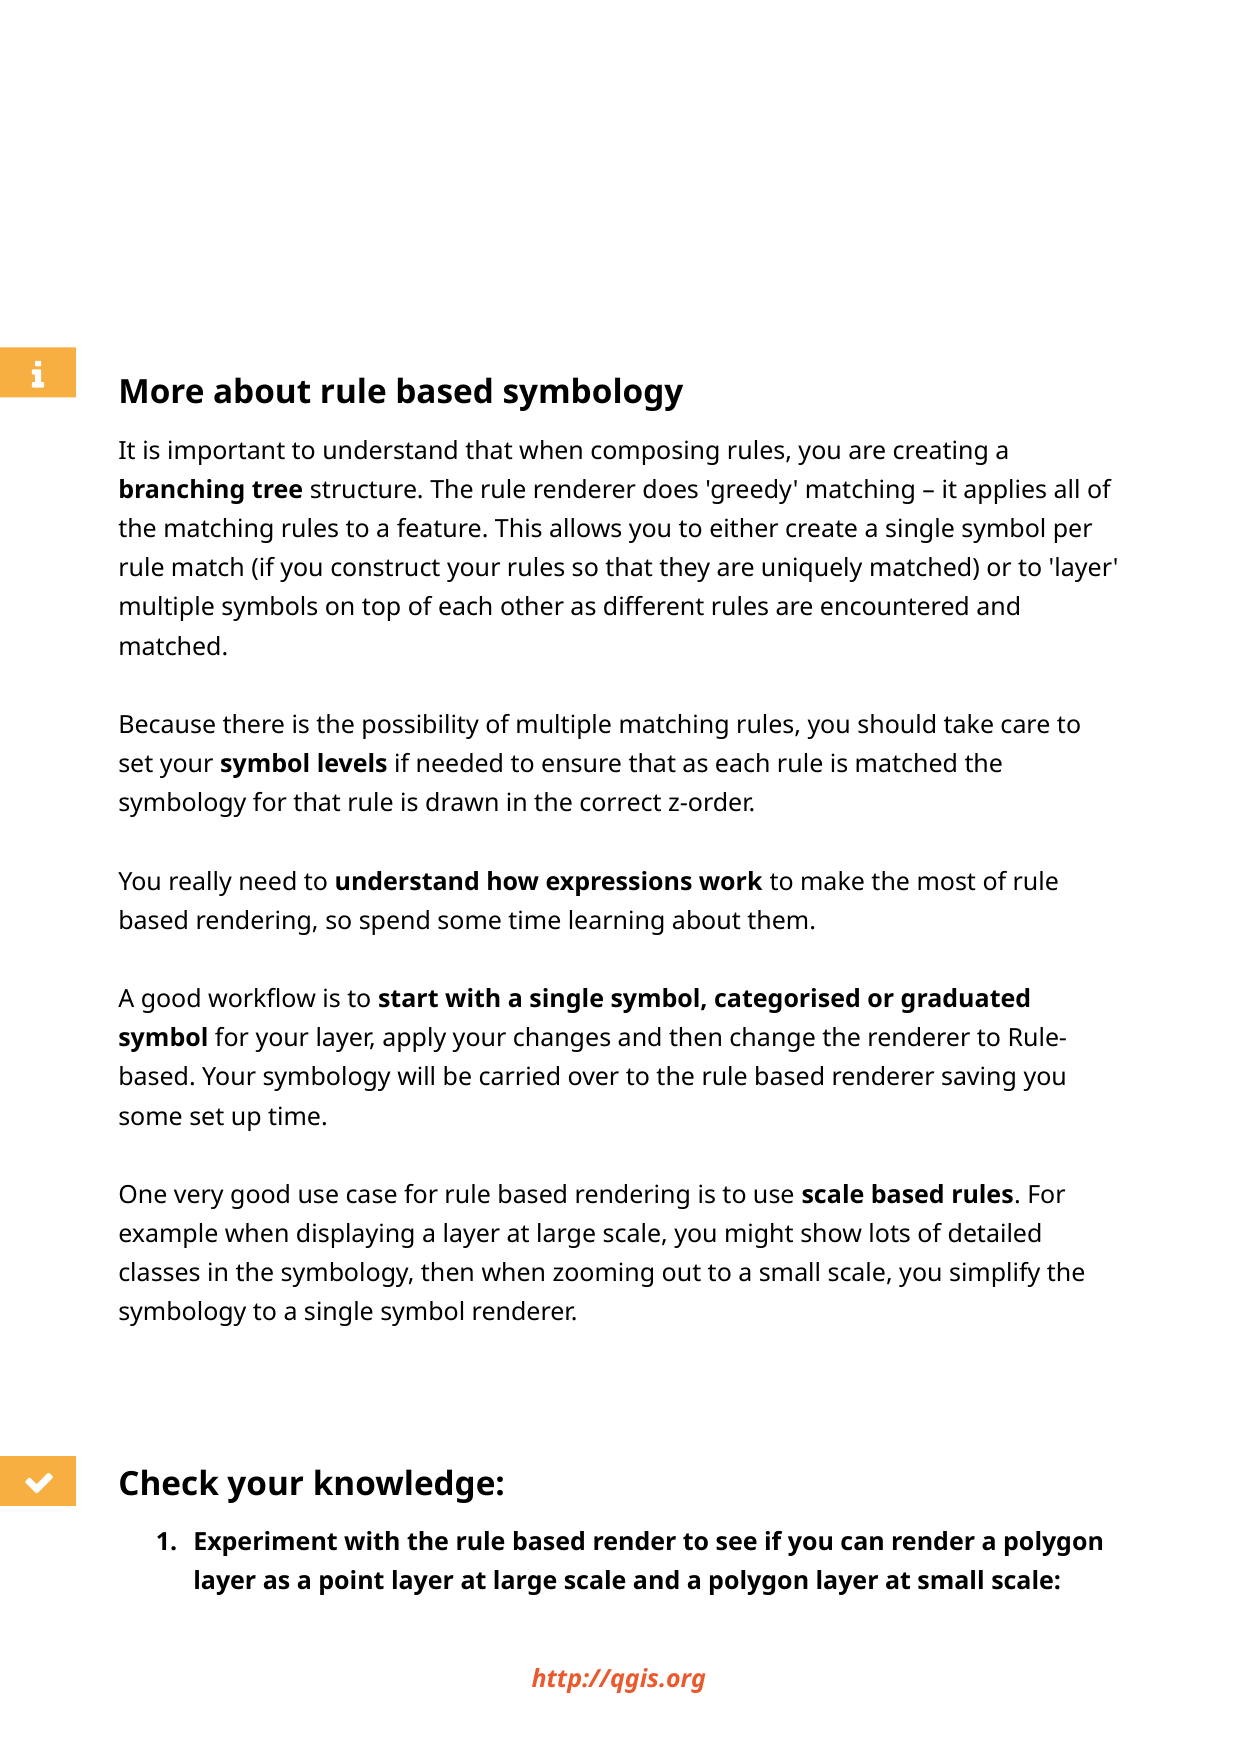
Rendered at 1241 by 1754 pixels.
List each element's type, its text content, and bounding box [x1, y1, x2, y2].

text You really need to understand how expressions work to make the most of rule based rendering, so spend some time learning about them. [118, 863, 1122, 936]
text It is important to understand that when composing rules, you are creating a branching tree structure. The rule renderer does 'greedy' matching – it applies all of the matching rules to a feature. This allows you to either create a single symbol per rule match (if you construct your rules so that they are uniquely matched) or to 'layer' multiple symbols on top of each other as different rules are encountered and matched. [118, 432, 1122, 662]
subtitle Check your knowledge: [118, 1460, 1122, 1505]
subtitle More about rule based symbology [118, 368, 1122, 414]
text Because there is the possibility of multiple matching rules, you should take care to set your symbol levels if needed to ensure that as each rule is matched the symbology for that rule is drawn in the correct z-order. [118, 706, 1122, 819]
text A good workflow is to start with a single symbol, categorised or graduated symbol for your layer, apply your changes and then change the renderer to Rule-based. Your symbology will be carried over to the rule based renderer saving you some set up time. [118, 981, 1122, 1132]
list Experiment with the rule based render to see if you can render a polygon layer as a point layer at large scale and a polygon layer at small scale: [156, 1524, 1122, 1597]
text One very good use case for rule based rendering is to use scale based rules. For example when displaying a layer at large scale, you might show lots of detailed classes in the symbology, then when zooming out to a small scale, you simplify the symbology to a single symbol renderer. [118, 1176, 1122, 1328]
